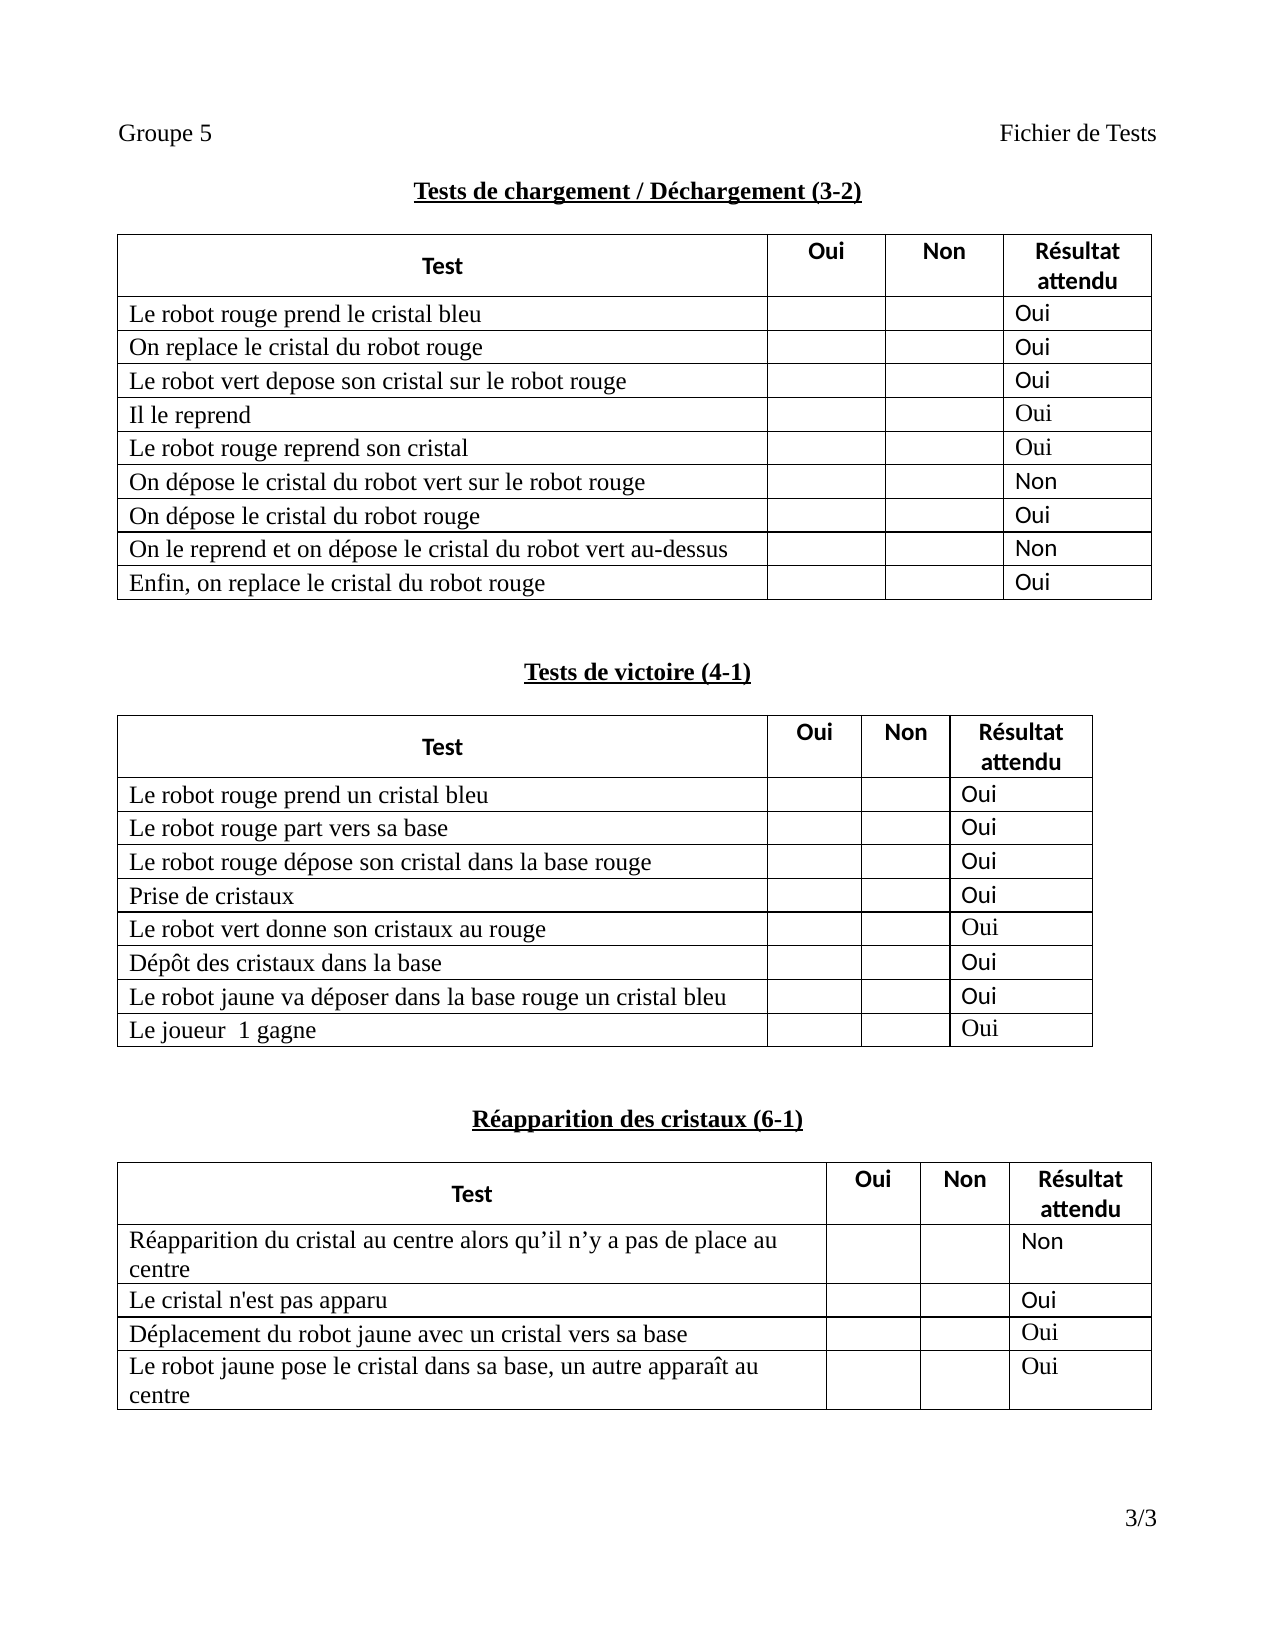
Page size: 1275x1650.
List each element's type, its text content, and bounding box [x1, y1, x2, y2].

table_cell Le robot rouge reprend son cristal [118, 432, 767, 464]
table_cell Oui [1010, 1284, 1151, 1316]
table_cell Le robot jaune va déposer dans la base rouge un cristal bleu [118, 980, 767, 1012]
table_cell Oui [951, 812, 1092, 844]
table_cell Le robot rouge part vers sa base [118, 812, 767, 844]
table_cell Enfin, on replace le cristal du robot rouge [118, 566, 767, 599]
table_header Test [118, 716, 767, 777]
table_header Oui [827, 1163, 920, 1224]
table_cell On dépose le cristal du robot vert sur le robot rouge [118, 465, 767, 498]
table_cell Déplacement du robot jaune avec un cristal vers sa base [118, 1318, 826, 1350]
table_cell [768, 432, 885, 464]
table_cell [886, 533, 1003, 565]
table_cell [921, 1284, 1009, 1316]
table_cell [886, 364, 1003, 397]
table_cell Oui [951, 946, 1092, 979]
table_header Non [886, 235, 1003, 296]
table_cell Il le reprend [118, 398, 767, 431]
table_cell [827, 1225, 920, 1283]
table_cell Oui [951, 1014, 1092, 1046]
table_cell Oui [1004, 566, 1151, 599]
table_cell Le robot rouge dépose son cristal dans la base rouge [118, 845, 767, 878]
table_cell [768, 297, 885, 329]
table_cell [768, 1014, 861, 1046]
text Tests de victoire (4-1) [118, 657, 1157, 686]
table_cell Dépôt des cristaux dans la base [118, 946, 767, 979]
table_cell Le robot jaune pose le cristal dans sa base, un autre apparaît au centre [118, 1351, 826, 1408]
text Réapparition des cristaux (6-1) [118, 1104, 1157, 1133]
table_cell Oui [1010, 1351, 1151, 1408]
table_cell [768, 566, 885, 599]
table_header Test [118, 235, 767, 296]
table_cell [768, 398, 885, 431]
table_cell Non [1010, 1225, 1151, 1283]
table_header Résultat attendu [1010, 1163, 1151, 1224]
table_header Test [118, 1163, 826, 1224]
table_cell [768, 879, 861, 911]
table_cell Oui [1004, 331, 1151, 363]
table_cell [862, 980, 949, 1012]
table_cell [768, 845, 861, 878]
table_cell [886, 432, 1003, 464]
table_cell [768, 812, 861, 844]
text Tests de chargement / Déchargement (3-2) [118, 176, 1157, 205]
table_cell [768, 913, 861, 945]
table_cell Oui [951, 879, 1092, 911]
table_header Non [862, 716, 949, 777]
table_cell [862, 778, 949, 811]
table_cell [886, 297, 1003, 329]
table_header Résultat attendu [1004, 235, 1151, 296]
table_cell [886, 331, 1003, 363]
table_cell Oui [951, 778, 1092, 811]
table_cell [921, 1318, 1009, 1350]
table_cell Le robot rouge prend le cristal bleu [118, 297, 767, 329]
table_cell On le reprend et on dépose le cristal du robot vert au-dessus [118, 533, 767, 565]
table_cell On replace le cristal du robot rouge [118, 331, 767, 363]
table_cell [768, 533, 885, 565]
table_cell [886, 398, 1003, 431]
table_cell Le joueur 1 gagne [118, 1014, 767, 1046]
table_cell [921, 1351, 1009, 1408]
table_cell Le robot vert depose son cristal sur le robot rouge [118, 364, 767, 397]
table_cell [827, 1284, 920, 1316]
table_cell [862, 1014, 949, 1046]
table_cell Oui [1004, 398, 1151, 431]
table_cell Oui [1010, 1318, 1151, 1350]
table_cell [862, 845, 949, 878]
table_cell [768, 465, 885, 498]
table_cell Oui [1004, 499, 1151, 531]
table_cell [921, 1225, 1009, 1283]
table_cell Prise de cristaux [118, 879, 767, 911]
table_cell [886, 465, 1003, 498]
table_cell [886, 566, 1003, 599]
table_cell Le cristal n'est pas apparu [118, 1284, 826, 1316]
table_header Oui [768, 716, 861, 777]
table_cell [827, 1318, 920, 1350]
table_cell [827, 1351, 920, 1408]
table_header Oui [768, 235, 885, 296]
table_cell [768, 364, 885, 397]
table_cell On dépose le cristal du robot rouge [118, 499, 767, 531]
table_cell Oui [1004, 432, 1151, 464]
table_cell [768, 946, 861, 979]
table_cell Oui [951, 980, 1092, 1012]
table_cell [768, 499, 885, 531]
table_cell Oui [1004, 364, 1151, 397]
table_cell Le robot rouge prend un cristal bleu [118, 778, 767, 811]
table_cell Réapparition du cristal au centre alors qu’il n’y a pas de place au centre [118, 1225, 826, 1283]
table_cell [768, 331, 885, 363]
table_cell Oui [1004, 297, 1151, 329]
table_cell [768, 778, 861, 811]
table_cell Le robot vert donne son cristaux au rouge [118, 913, 767, 945]
table_cell Oui [951, 913, 1092, 945]
table_cell [886, 499, 1003, 531]
table_cell [862, 913, 949, 945]
table_header Résultat attendu [951, 716, 1092, 777]
table_cell Oui [951, 845, 1092, 878]
table_cell [768, 980, 861, 1012]
table_cell Non [1004, 465, 1151, 498]
table_header Non [921, 1163, 1009, 1224]
table_cell Non [1004, 533, 1151, 565]
table_cell [862, 879, 949, 911]
table_cell [862, 946, 949, 979]
table_cell [862, 812, 949, 844]
